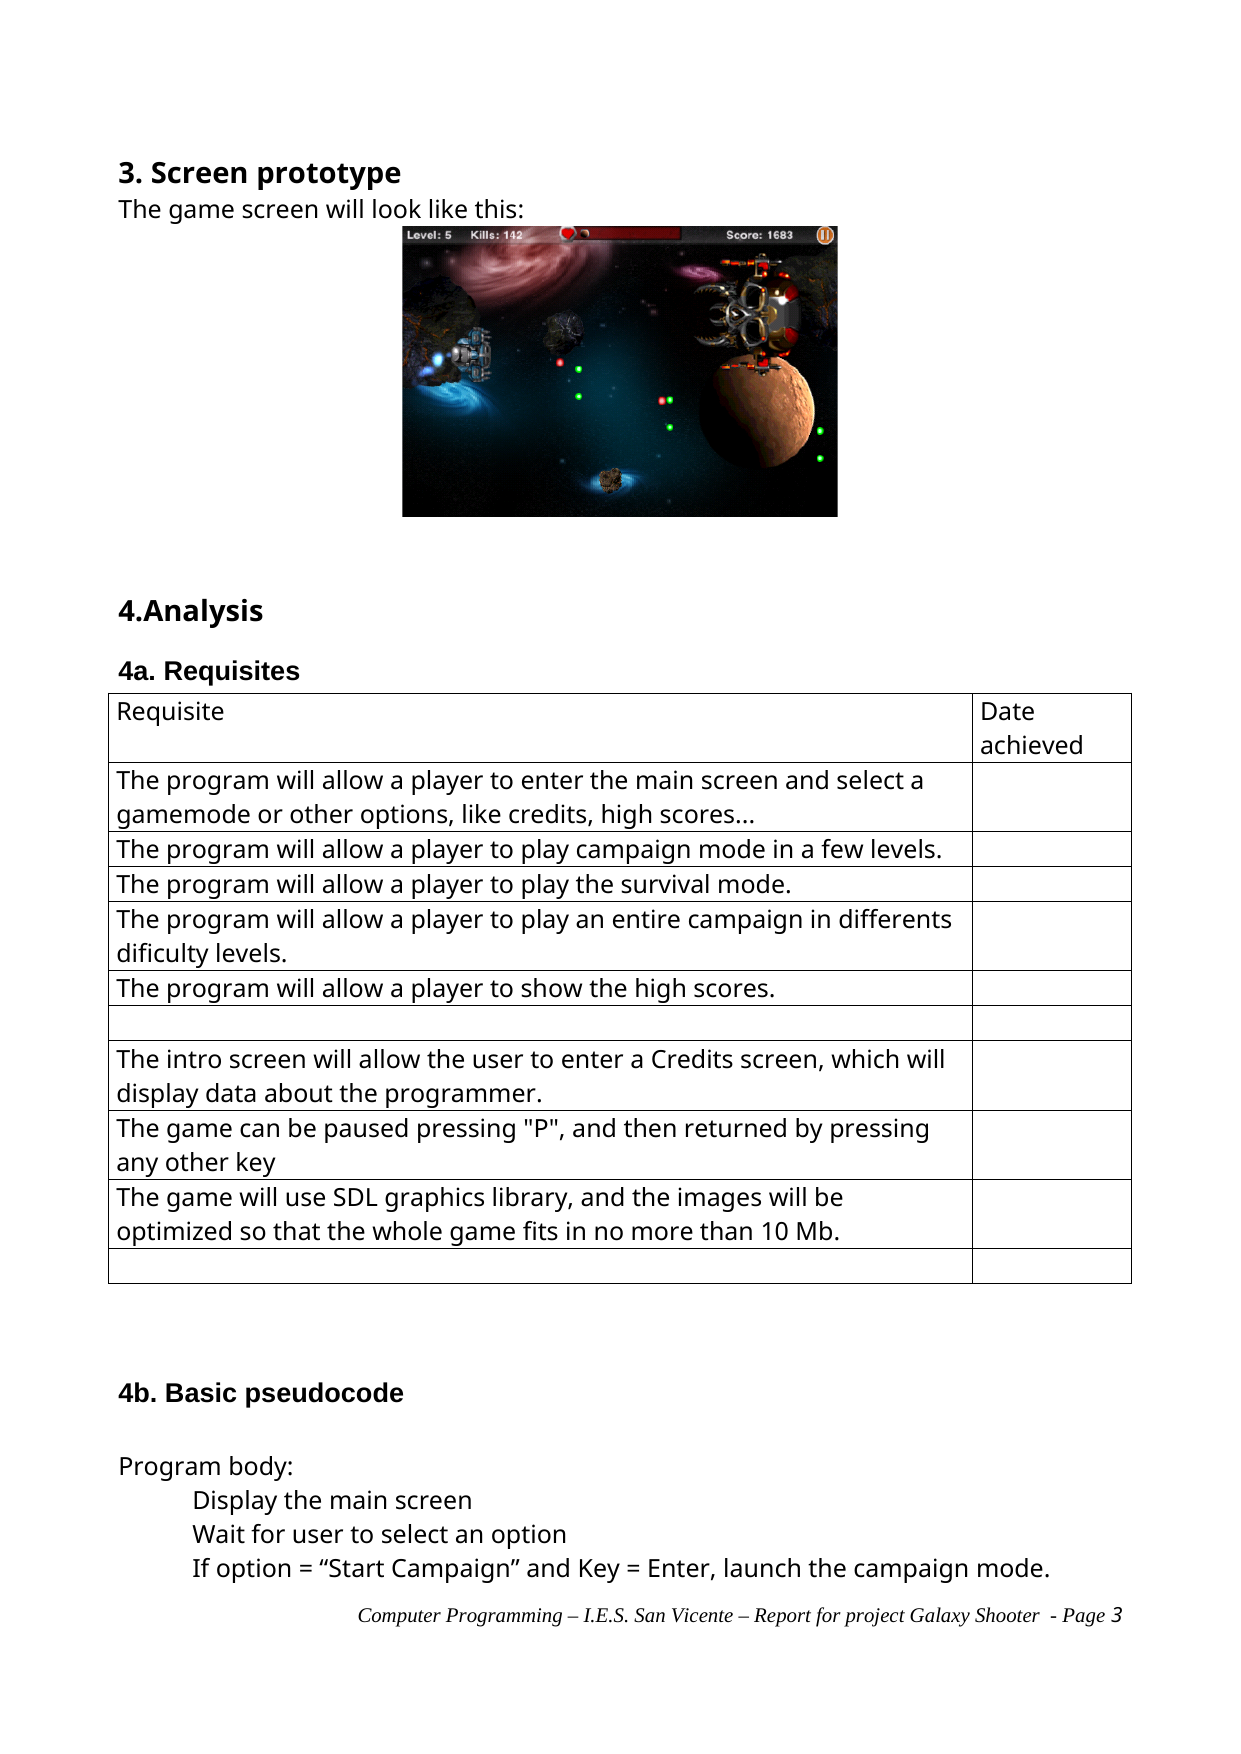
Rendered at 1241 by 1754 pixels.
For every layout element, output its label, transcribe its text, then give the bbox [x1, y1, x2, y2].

table_cell The program will allow a player to show the high scores. [109, 971, 972, 1005]
table_cell The game can be paused pressing "P", and then returned by pressing any other key [109, 1111, 972, 1179]
text The game screen will look like this: [118, 192, 1122, 226]
table_cell [109, 1006, 972, 1040]
table_cell [973, 1249, 1131, 1283]
table_cell [973, 902, 1131, 970]
table_cell The game will use SDL graphics library, and the images will be optimized so that the whole game fits in no more than 10 Mb. [109, 1180, 972, 1248]
table_cell [973, 1006, 1131, 1040]
subtitle 4.Analysis [118, 590, 1122, 630]
table_cell [973, 1111, 1131, 1179]
table_header Date achieved [973, 694, 1131, 762]
text Program body: [118, 1449, 1122, 1483]
text Wait for user to select an option [192, 1517, 1122, 1551]
table_cell The program will allow a player to play the survival mode. [109, 867, 972, 901]
table_cell [973, 971, 1131, 1005]
table_header Requisite [109, 694, 972, 762]
table_cell [973, 1180, 1131, 1248]
subtitle 3. Screen prototype [118, 152, 1122, 192]
table_cell The program will allow a player to play an entire campaign in differents dificulty levels. [109, 902, 972, 970]
text Display the main screen [192, 1483, 1122, 1517]
table_cell The intro screen will allow the user to enter a Credits screen, which will display data about the programmer. [109, 1041, 972, 1109]
subtitle 4b. Basic pseudocode [118, 1377, 1122, 1408]
subtitle 4a. Requisites [118, 655, 1122, 686]
picture [402, 226, 838, 517]
table_cell The program will allow a player to play campaign mode in a few levels. [109, 832, 972, 866]
table_cell [973, 1041, 1131, 1109]
table_cell [109, 1249, 972, 1283]
table_cell [973, 867, 1131, 901]
table_cell [973, 763, 1131, 831]
text If option = “Start Campaign” and Key = Enter, launch the campaign mode. [192, 1551, 1122, 1585]
table_cell The program will allow a player to enter the main screen and select a gamemode or other options, like credits, high scores... [109, 763, 972, 831]
table_cell [973, 832, 1131, 866]
